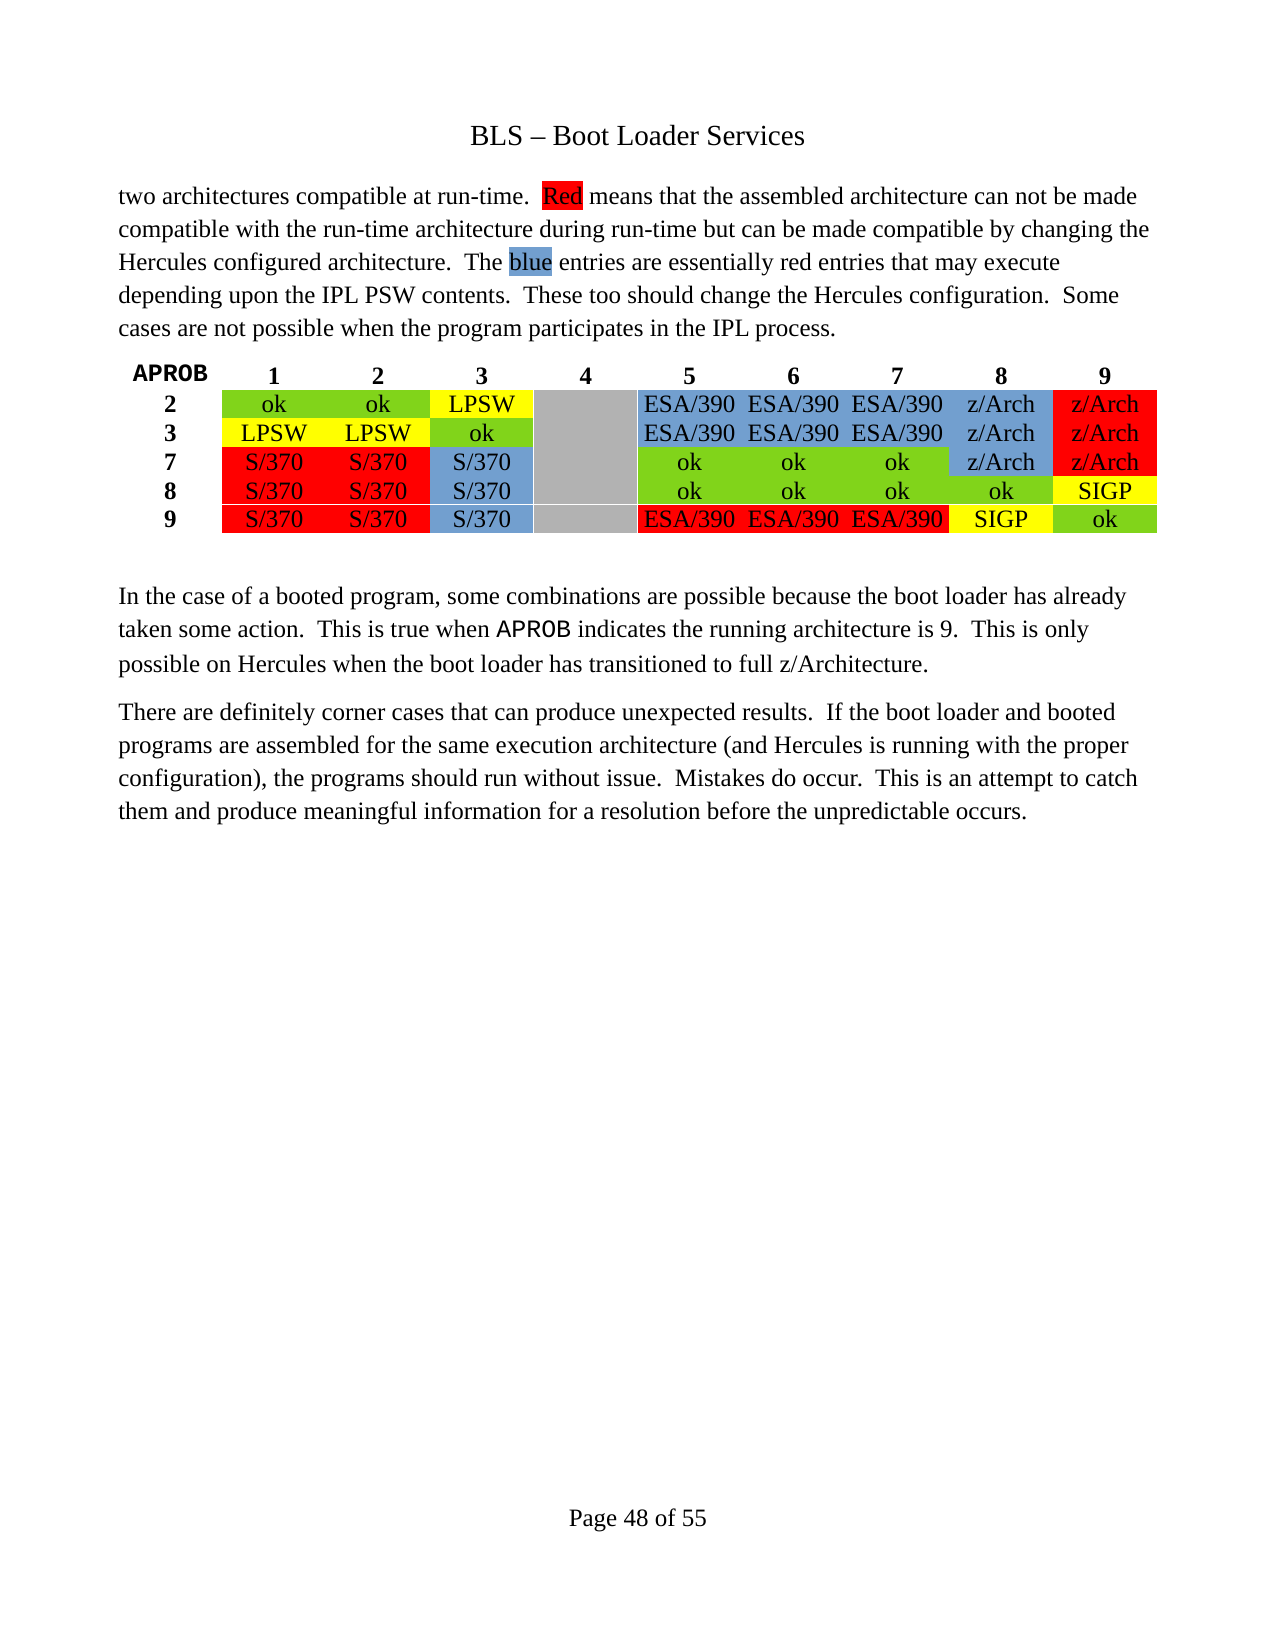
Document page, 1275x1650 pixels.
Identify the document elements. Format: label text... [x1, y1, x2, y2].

table_header APROB [118, 361, 222, 389]
table_cell SIGP [1053, 476, 1157, 504]
table_cell [534, 447, 637, 476]
table_cell z/Arch [949, 390, 1053, 418]
table_cell LPSW [222, 418, 326, 447]
table_cell 2 [118, 390, 222, 418]
table_cell ok [845, 476, 949, 504]
text In the case of a booted program, some combinations are possible because the boot loader has already taken some action. This is true when APROB indicates the running architecture is 9. This is only possible on Hercules when the boot loader has transitioned to full z/Architecture. [118, 581, 1157, 678]
table_cell ok [949, 476, 1053, 504]
table_cell [534, 390, 637, 418]
text two architectures compatible at run-time. Red means that the assembled architecture can not be made compatible with the run-time architecture during run-time but can be made compatible by changing the Hercules configured architecture. The blue entries are essentially red entries that may execute depending upon the IPL PSW contents. These too should change the Hercules configuration. Some cases are not possible when the program participates in the IPL process. [118, 181, 1157, 342]
table_cell ESA/390 [845, 418, 949, 447]
table_cell ok [845, 447, 949, 476]
table_cell ESA/390 [741, 390, 845, 418]
table_cell ok [1053, 505, 1157, 533]
table_cell S/370 [222, 505, 326, 533]
table_header 7 [845, 361, 949, 389]
table_header 4 [534, 361, 637, 389]
table_cell S/370 [326, 505, 430, 533]
table_header 1 [222, 361, 326, 389]
table_cell S/370 [430, 476, 533, 504]
table_cell z/Arch [949, 447, 1053, 476]
table_cell [534, 505, 637, 533]
table_cell z/Arch [1053, 390, 1157, 418]
table_cell 8 [118, 476, 222, 504]
table_cell ESA/390 [638, 390, 741, 418]
table_cell 7 [118, 447, 222, 476]
table_cell [534, 418, 637, 447]
table_cell z/Arch [949, 418, 1053, 447]
table_cell 3 [118, 418, 222, 447]
table_cell ok [222, 390, 326, 418]
table_cell S/370 [430, 505, 533, 533]
table_cell S/370 [430, 447, 533, 476]
table_cell S/370 [222, 447, 326, 476]
table_cell ESA/390 [741, 418, 845, 447]
table_header 6 [741, 361, 845, 389]
table_cell LPSW [430, 390, 533, 418]
table_cell ok [430, 418, 533, 447]
table_header 2 [326, 361, 430, 389]
table_cell z/Arch [1053, 418, 1157, 447]
table_cell ESA/390 [638, 418, 741, 447]
table_cell ESA/390 [845, 505, 949, 533]
table_cell S/370 [326, 476, 430, 504]
table_cell LPSW [326, 418, 430, 447]
table_cell ESA/390 [741, 505, 845, 533]
table_header 9 [1053, 361, 1157, 389]
table_cell ESA/390 [845, 390, 949, 418]
text There are definitely corner cases that can produce unexpected results. If the boot loader and booted programs are assembled for the same execution architecture (and Hercules is running with the proper configuration), the programs should run without issue. Mistakes do occur. This is an attempt to catch them and produce meaningful information for a resolution before the unpredictable occurs. [118, 697, 1157, 824]
table_cell S/370 [326, 447, 430, 476]
table_header 5 [638, 361, 741, 389]
table_cell [534, 476, 637, 504]
table_cell 9 [118, 505, 222, 533]
table_cell ESA/390 [638, 505, 741, 533]
table_cell ok [741, 476, 845, 504]
table_header 8 [949, 361, 1053, 389]
table_header 3 [430, 361, 533, 389]
table_cell z/Arch [1053, 447, 1157, 476]
table_cell ok [638, 476, 741, 504]
table_cell ok [741, 447, 845, 476]
table_cell S/370 [222, 476, 326, 504]
table_cell ok [638, 447, 741, 476]
table_cell SIGP [949, 505, 1053, 533]
table_cell ok [326, 390, 430, 418]
